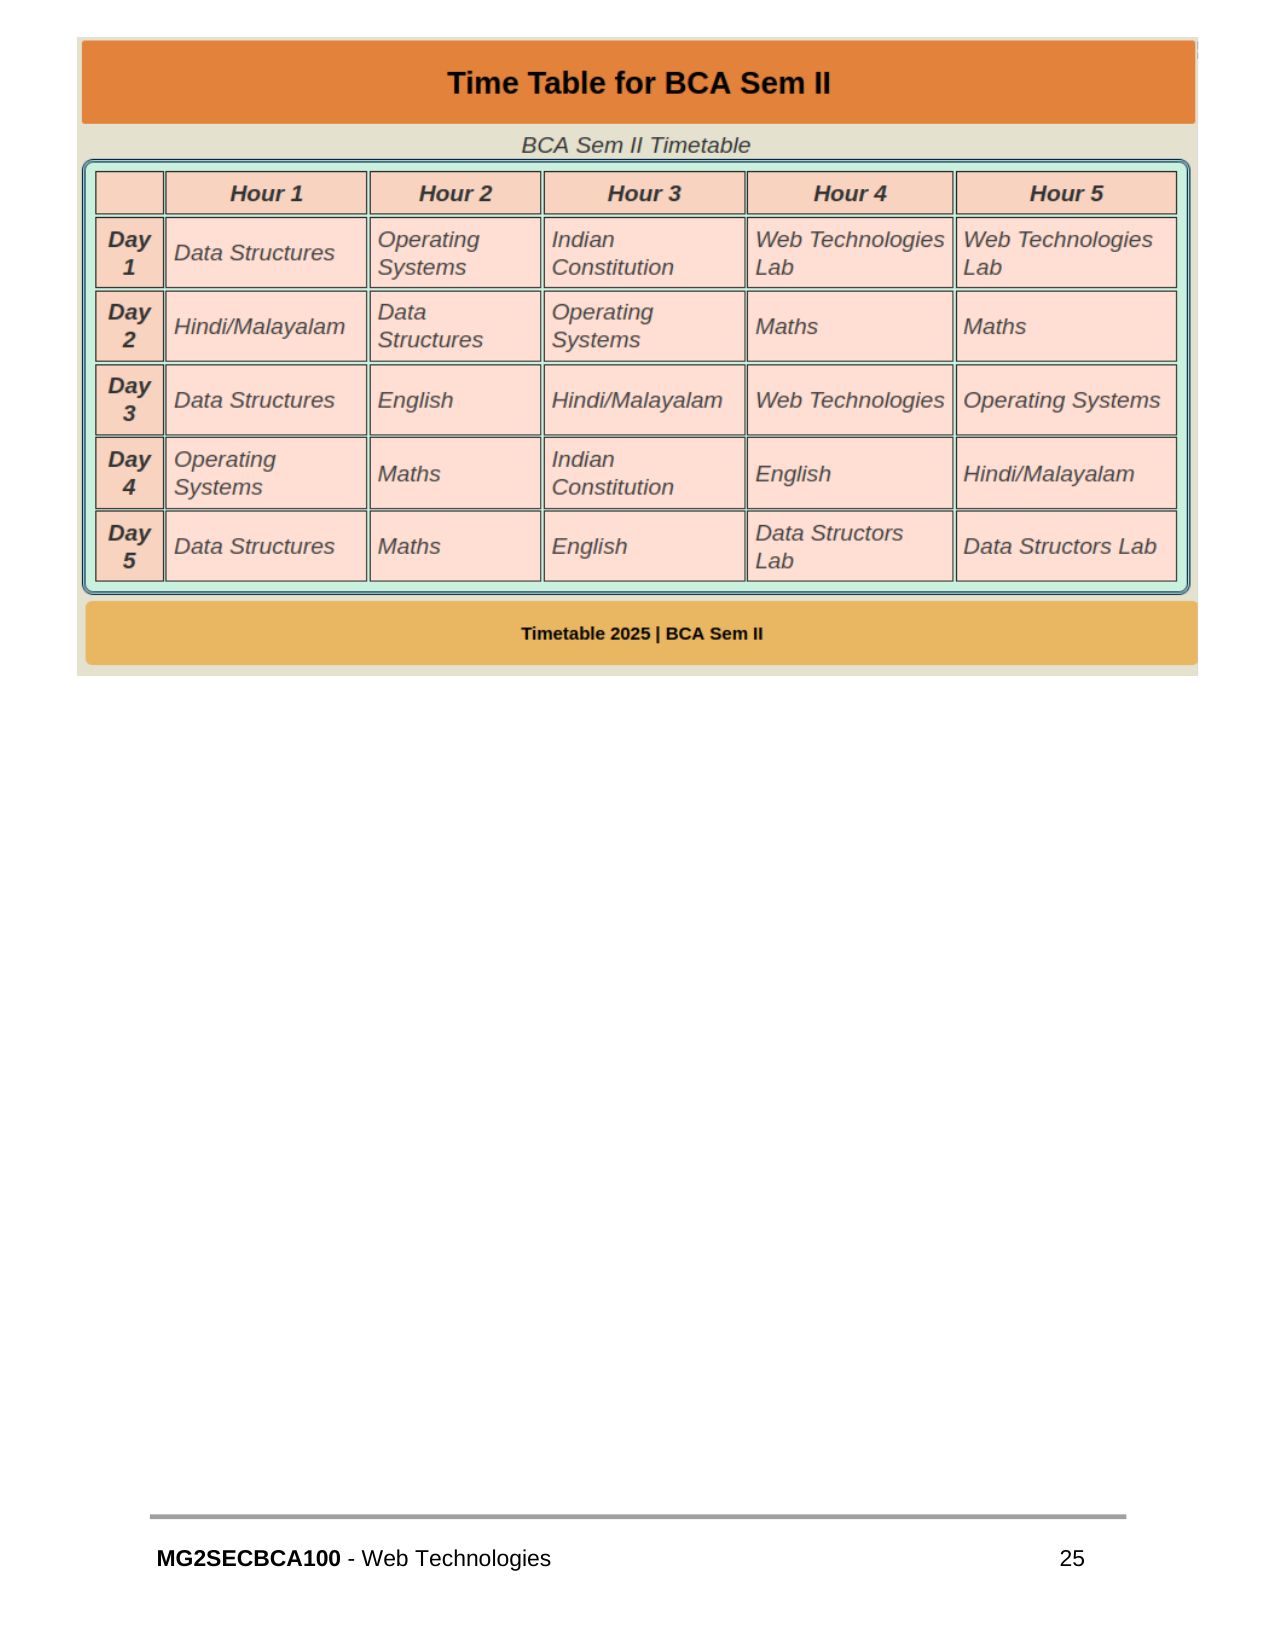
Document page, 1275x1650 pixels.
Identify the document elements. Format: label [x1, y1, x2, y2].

picture [77, 37, 1199, 676]
